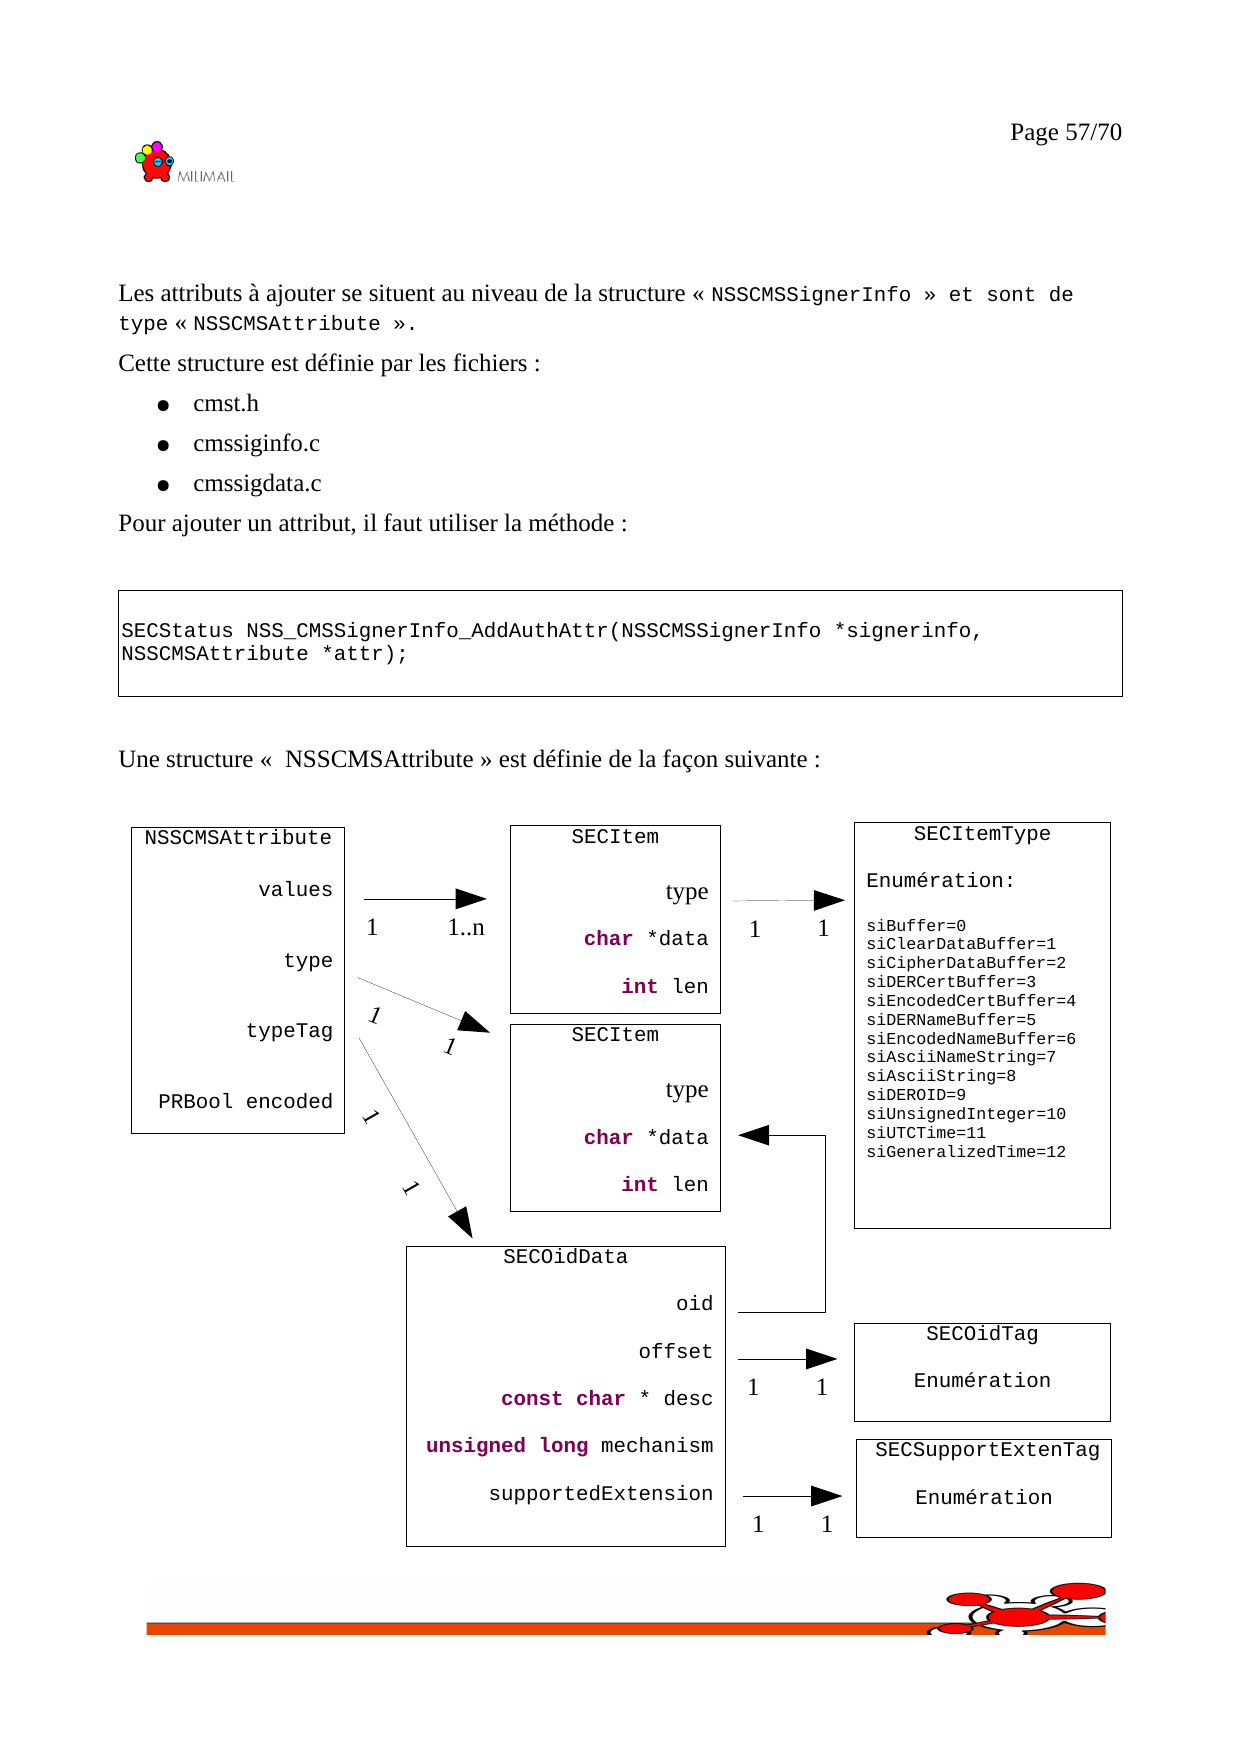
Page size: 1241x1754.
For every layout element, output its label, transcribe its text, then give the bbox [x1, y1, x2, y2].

text SECStatus NSS_CMSSignerInfo_AddAuthAttr(NSSCMSSignerInfo *signerinfo, NSSCMSAttribute *attr); [119, 617, 1122, 667]
list cmssiginfo.c [156, 429, 1122, 457]
text Cette structure est définie par les fichiers : [118, 349, 1122, 376]
picture [146, 1582, 1106, 1635]
text Les attributs à ajouter se situent au niveau de la structure « NSSCMSSignerInfo » et sont de type « NSSCMSAttribute ». [118, 279, 1122, 336]
text Une structure « NSSCMSAttribute » est définie de la façon suivante : [118, 745, 1122, 773]
list cmst.h [156, 389, 1122, 417]
list cmssigdata.c [156, 469, 1122, 497]
text Pour ajouter un attribut, il faut utiliser la méthode : [118, 509, 1122, 537]
picture [116, 120, 295, 209]
